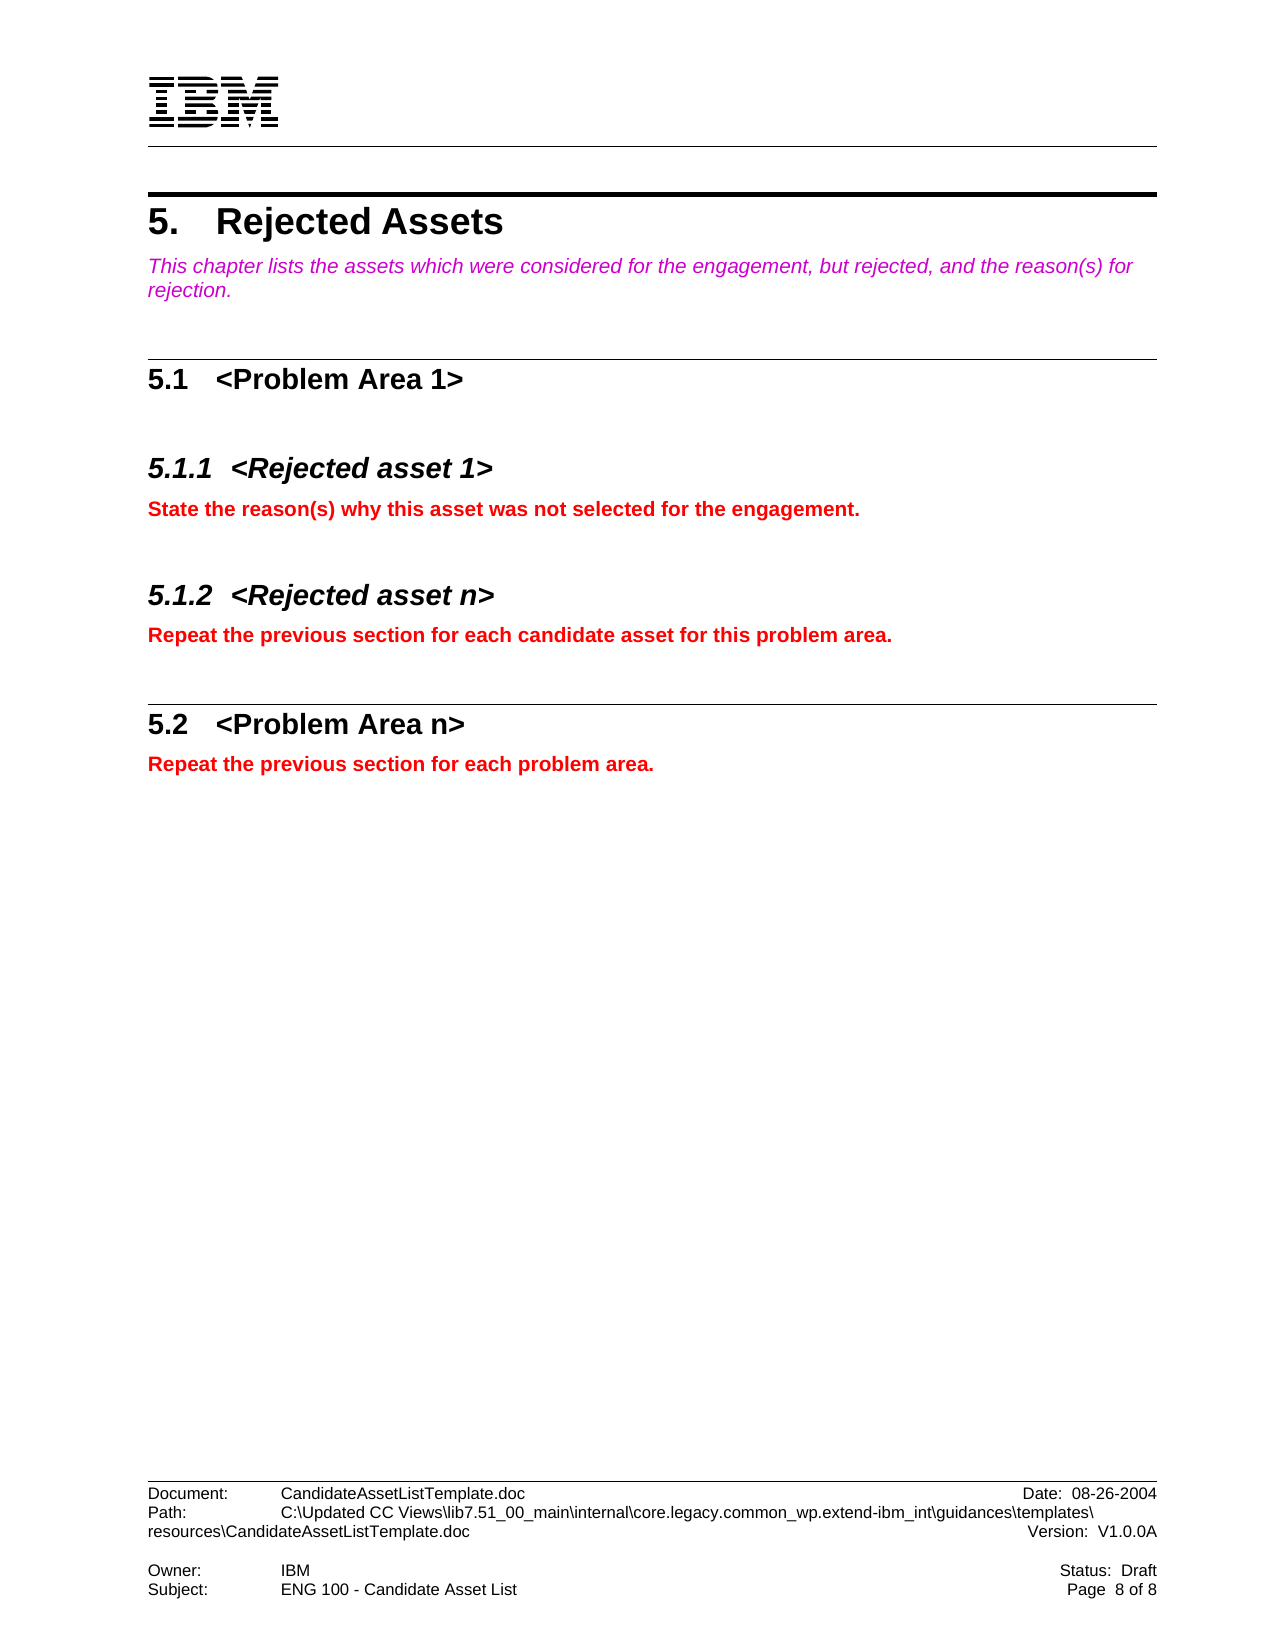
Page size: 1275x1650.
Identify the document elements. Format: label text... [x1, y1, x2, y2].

text This chapter lists the assets which were considered for the engagement, but rejected, and the reason(s) for rejection. [148, 254, 1157, 302]
subtitle Rejected Assets [148, 197, 1157, 242]
text State the reason(s) why this asset was not selected for the engagement. [148, 497, 1157, 521]
text Repeat the previous section for each problem area. [148, 752, 1157, 776]
subtitle <Rejected asset n> [148, 578, 1157, 611]
text Repeat the previous section for each candidate asset for this problem area. [148, 623, 1157, 647]
subtitle <Problem Area n> [148, 705, 1157, 740]
subtitle <Rejected asset 1> [148, 452, 1157, 485]
subtitle <Problem Area 1> [148, 360, 1157, 396]
